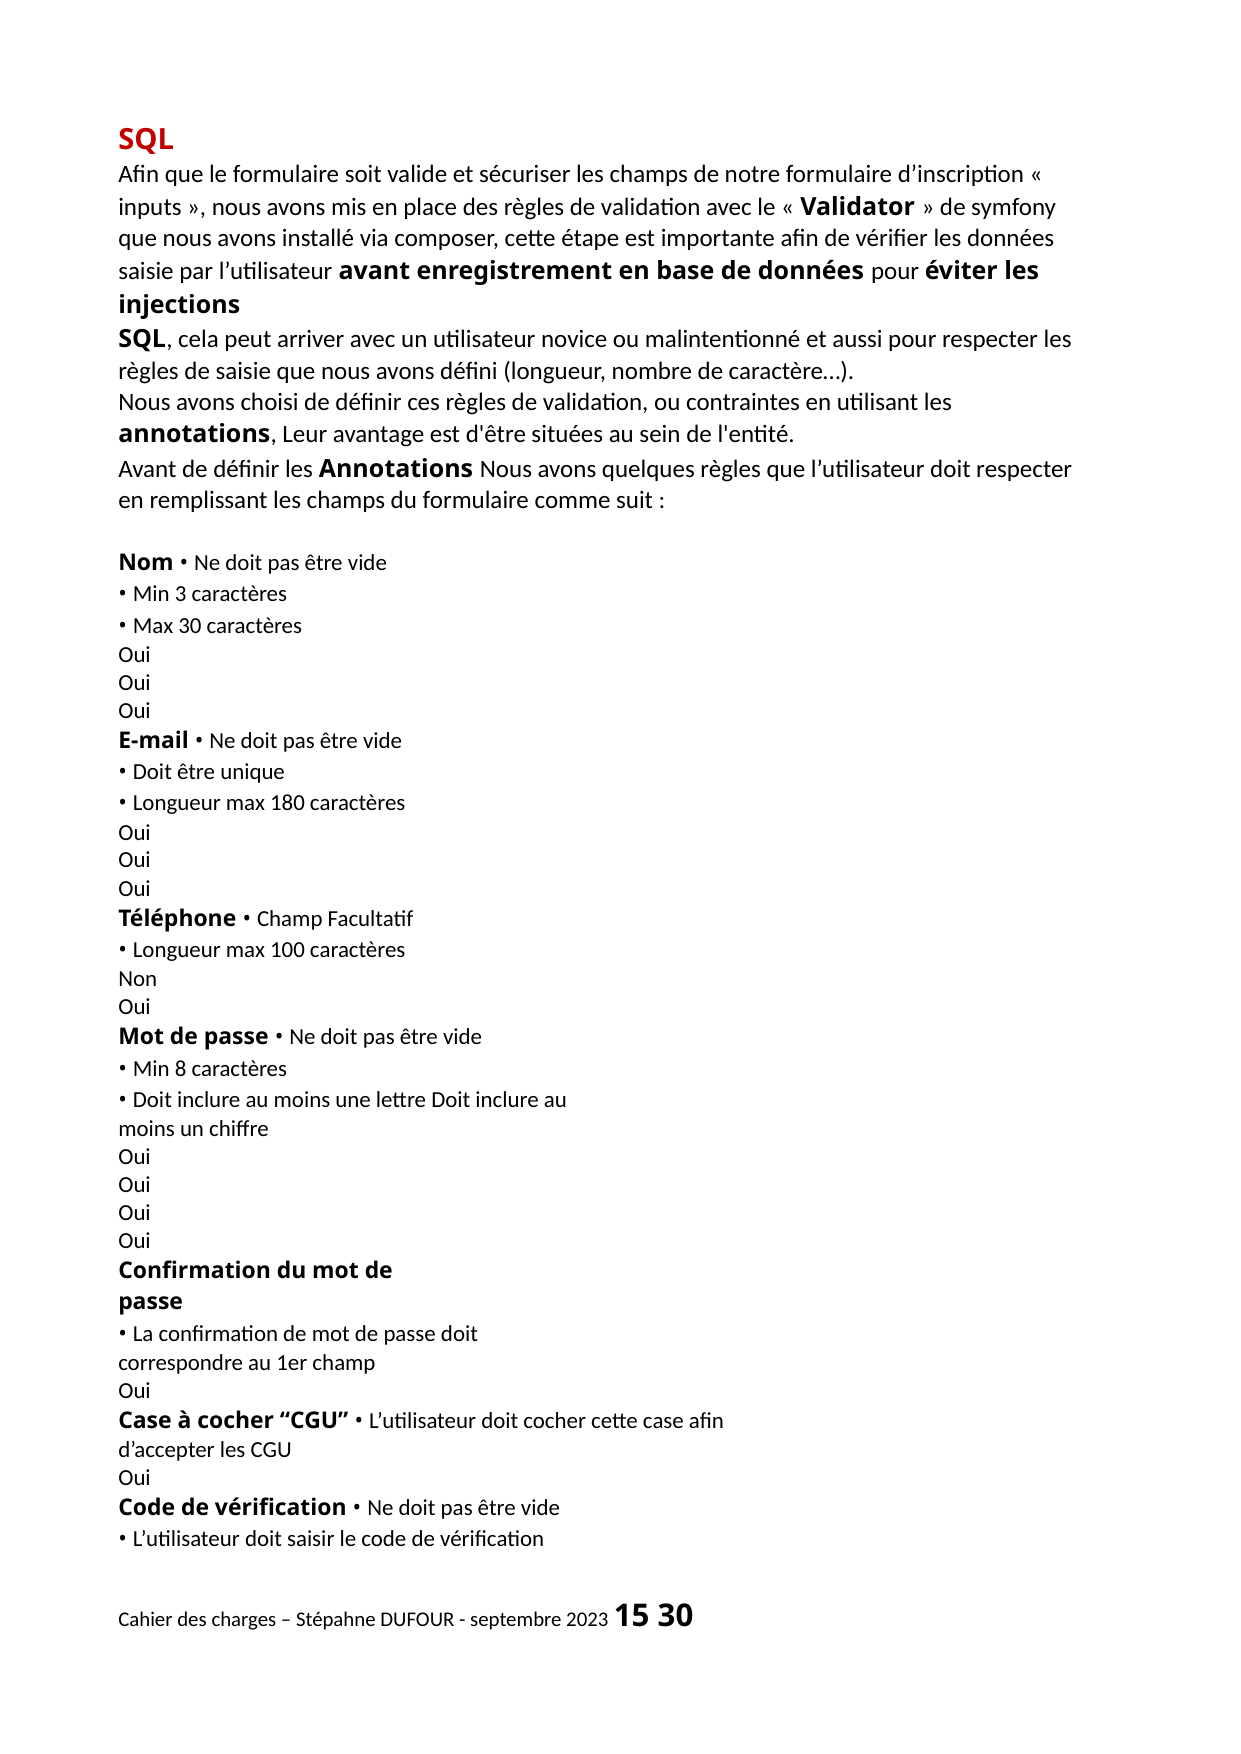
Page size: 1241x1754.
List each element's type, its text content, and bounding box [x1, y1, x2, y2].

text SQL, cela peut arriver avec un utilisateur novice ou malintentionné et aussi pour respecter les [118, 321, 1122, 355]
text • Max 30 caractères [118, 608, 1122, 640]
text inputs », nous avons mis en place des règles de validation avec le « Validator » de symfony [118, 188, 1122, 222]
text Avant de définir les Annotations Nous avons quelques règles que l’utilisateur doit respecter [118, 450, 1122, 484]
text Nom • Ne doit pas être vide [118, 546, 1122, 577]
text Oui [118, 1376, 1122, 1404]
text • La confirmation de mot de passe doit [118, 1317, 1122, 1348]
text Oui [118, 696, 1122, 724]
text • Longueur max 180 caractères [118, 786, 1122, 818]
text Champ du formulaire Règle à respecter Message d’erreur [118, 515, 1122, 546]
text Téléphone • Champ Facultatif [118, 902, 1122, 933]
text • Min 8 caractères [118, 1051, 1122, 1083]
text saisie par l’utilisateur avant enregistrement en base de données pour éviter les injections [118, 253, 1122, 321]
text passe [118, 1285, 1122, 1317]
text d’accepter les CGU [118, 1435, 1122, 1463]
text Nous avons choisi de définir ces règles de validation, ou contraintes en utilisant les [118, 386, 1122, 416]
text Oui [118, 1198, 1122, 1226]
text • Doit inclure au moins une lettre Doit inclure au [118, 1083, 1122, 1114]
text E-mail • Ne doit pas être vide [118, 724, 1122, 755]
text Case à cocher “CGU” • L’utilisateur doit cocher cette case afin [118, 1404, 1122, 1435]
text Mot de passe • Ne doit pas être vide [118, 1020, 1122, 1051]
text Oui [118, 668, 1122, 696]
text • Longueur max 100 caractères [118, 933, 1122, 964]
text moins un chiffre [118, 1114, 1122, 1142]
text Confirmation du mot de [118, 1254, 1122, 1285]
text que nous avons installé via composer, cette étape est importante afin de vérifier les données [118, 222, 1122, 253]
text correspondre au 1er champ [118, 1348, 1122, 1376]
text en remplissant les champs du formulaire comme suit : [118, 484, 1122, 515]
text Code de vérification • Ne doit pas être vide [118, 1491, 1122, 1522]
text Oui [118, 1226, 1122, 1254]
text Oui [118, 818, 1122, 846]
text Oui [118, 992, 1122, 1020]
text annotations, Leur avantage est d'être situées au sein de l'entité. [118, 416, 1122, 450]
text Oui [118, 1142, 1122, 1170]
text Non [118, 964, 1122, 992]
text règles de saisie que nous avons défini (longueur, nombre de caractère…). [118, 355, 1122, 386]
text SQL [118, 118, 1122, 158]
text Oui [118, 874, 1122, 902]
text Oui [118, 1463, 1122, 1491]
text Afin que le formulaire soit valide et sécuriser les champs de notre formulaire d’inscription « [118, 158, 1122, 188]
text Oui [118, 1170, 1122, 1198]
text Oui [118, 846, 1122, 874]
text • Doit être unique [118, 755, 1122, 786]
text • Min 3 caractères [118, 577, 1122, 608]
text • L’utilisateur doit saisir le code de vérification [118, 1522, 1122, 1554]
text Oui [118, 640, 1122, 668]
